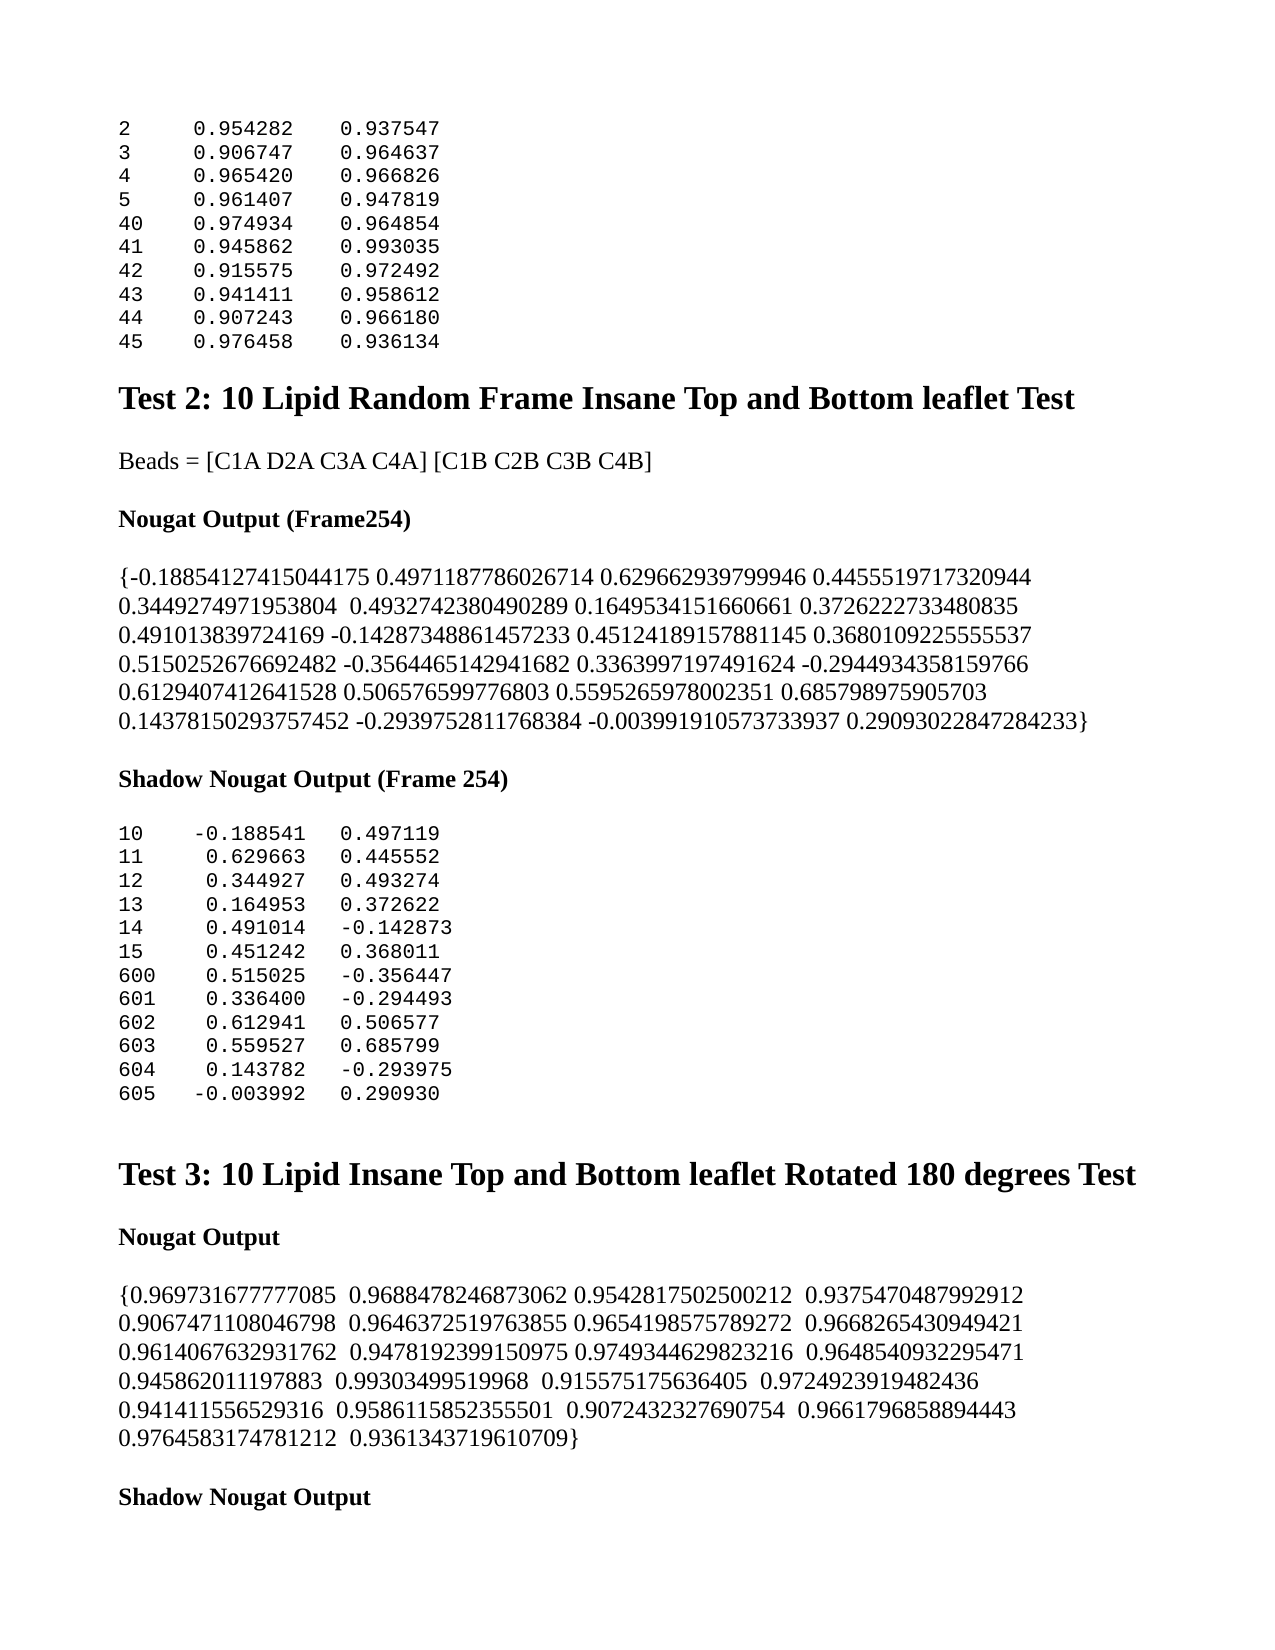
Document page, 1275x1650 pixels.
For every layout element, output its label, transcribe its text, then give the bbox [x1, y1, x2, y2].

text 13 0.164953 0.372622 [118, 894, 1157, 917]
text 601 0.336400 -0.294493 [118, 988, 1157, 1012]
text 5 0.961407 0.947819 [118, 189, 1157, 213]
text 600 0.515025 -0.356447 [118, 964, 1157, 988]
text Nougat Output [118, 1222, 1157, 1250]
text 604 0.143782 -0.293975 [118, 1059, 1157, 1083]
text 3 0.906747 0.964637 [118, 142, 1157, 165]
text {-0.18854127415044175 0.4971187786026714 0.629662939799946 0.4455519717320944 0.3449274971953804 0.4932742380490289 0.1649534151660661 0.3726222733480835 0.491013839724169 -0.14287348861457233 0.45124189157881145 0.3680109225555537 0.5150252676692482 -0.3564465142941682 0.3363997197491624 -0.2944934358159766 0.6129407412641528 0.506576599776803 0.5595265978002351 0.685798975905703 0.14378150293757452 -0.2939752811768384 -0.003991910573733937 0.29093022847284233} [118, 562, 1157, 735]
text 14 0.491014 -0.142873 [118, 917, 1157, 941]
text Test 3: 10 Lipid Insane Top and Bottom leaflet Rotated 180 degrees Test [118, 1154, 1157, 1192]
text Beads = [C1A D2A C3A C4A] [C1B C2B C3B C4B] [118, 446, 1157, 475]
text 603 0.559527 0.685799 [118, 1036, 1157, 1059]
text Shadow Nougat Output [118, 1482, 1157, 1511]
text 41 0.945862 0.993035 [118, 236, 1157, 260]
text 605 -0.003992 0.290930 [118, 1083, 1157, 1106]
text Test 2: 10 Lipid Random Frame Insane Top and Bottom leaflet Test [118, 378, 1157, 417]
text Shadow Nougat Output (Frame 254) [118, 764, 1157, 793]
text 2 0.954282 0.937547 [118, 118, 1157, 142]
text 44 0.907243 0.966180 [118, 307, 1157, 331]
text 40 0.974934 0.964854 [118, 213, 1157, 236]
text 11 0.629663 0.445552 [118, 846, 1157, 870]
text 602 0.612941 0.506577 [118, 1012, 1157, 1036]
text Nougat Output (Frame254) [118, 504, 1157, 533]
text 15 0.451242 0.368011 [118, 941, 1157, 964]
text 45 0.976458 0.936134 [118, 331, 1157, 354]
text 43 0.941411 0.958612 [118, 284, 1157, 307]
text 42 0.915575 0.972492 [118, 260, 1157, 284]
text 12 0.344927 0.493274 [118, 870, 1157, 894]
text 10 -0.188541 0.497119 [118, 823, 1157, 846]
text {0.969731677777085 0.9688478246873062 0.9542817502500212 0.9375470487992912 0.9067471108046798 0.9646372519763855 0.9654198575789272 0.9668265430949421 0.9614067632931762 0.9478192399150975 0.9749344629823216 0.9648540932295471 0.945862011197883 0.99303499519968 0.915575175636405 0.9724923919482436 0.941411556529316 0.9586115852355501 0.9072432327690754 0.9661796858894443 0.9764583174781212 0.9361343719610709} [118, 1280, 1157, 1452]
text 4 0.965420 0.966826 [118, 165, 1157, 189]
